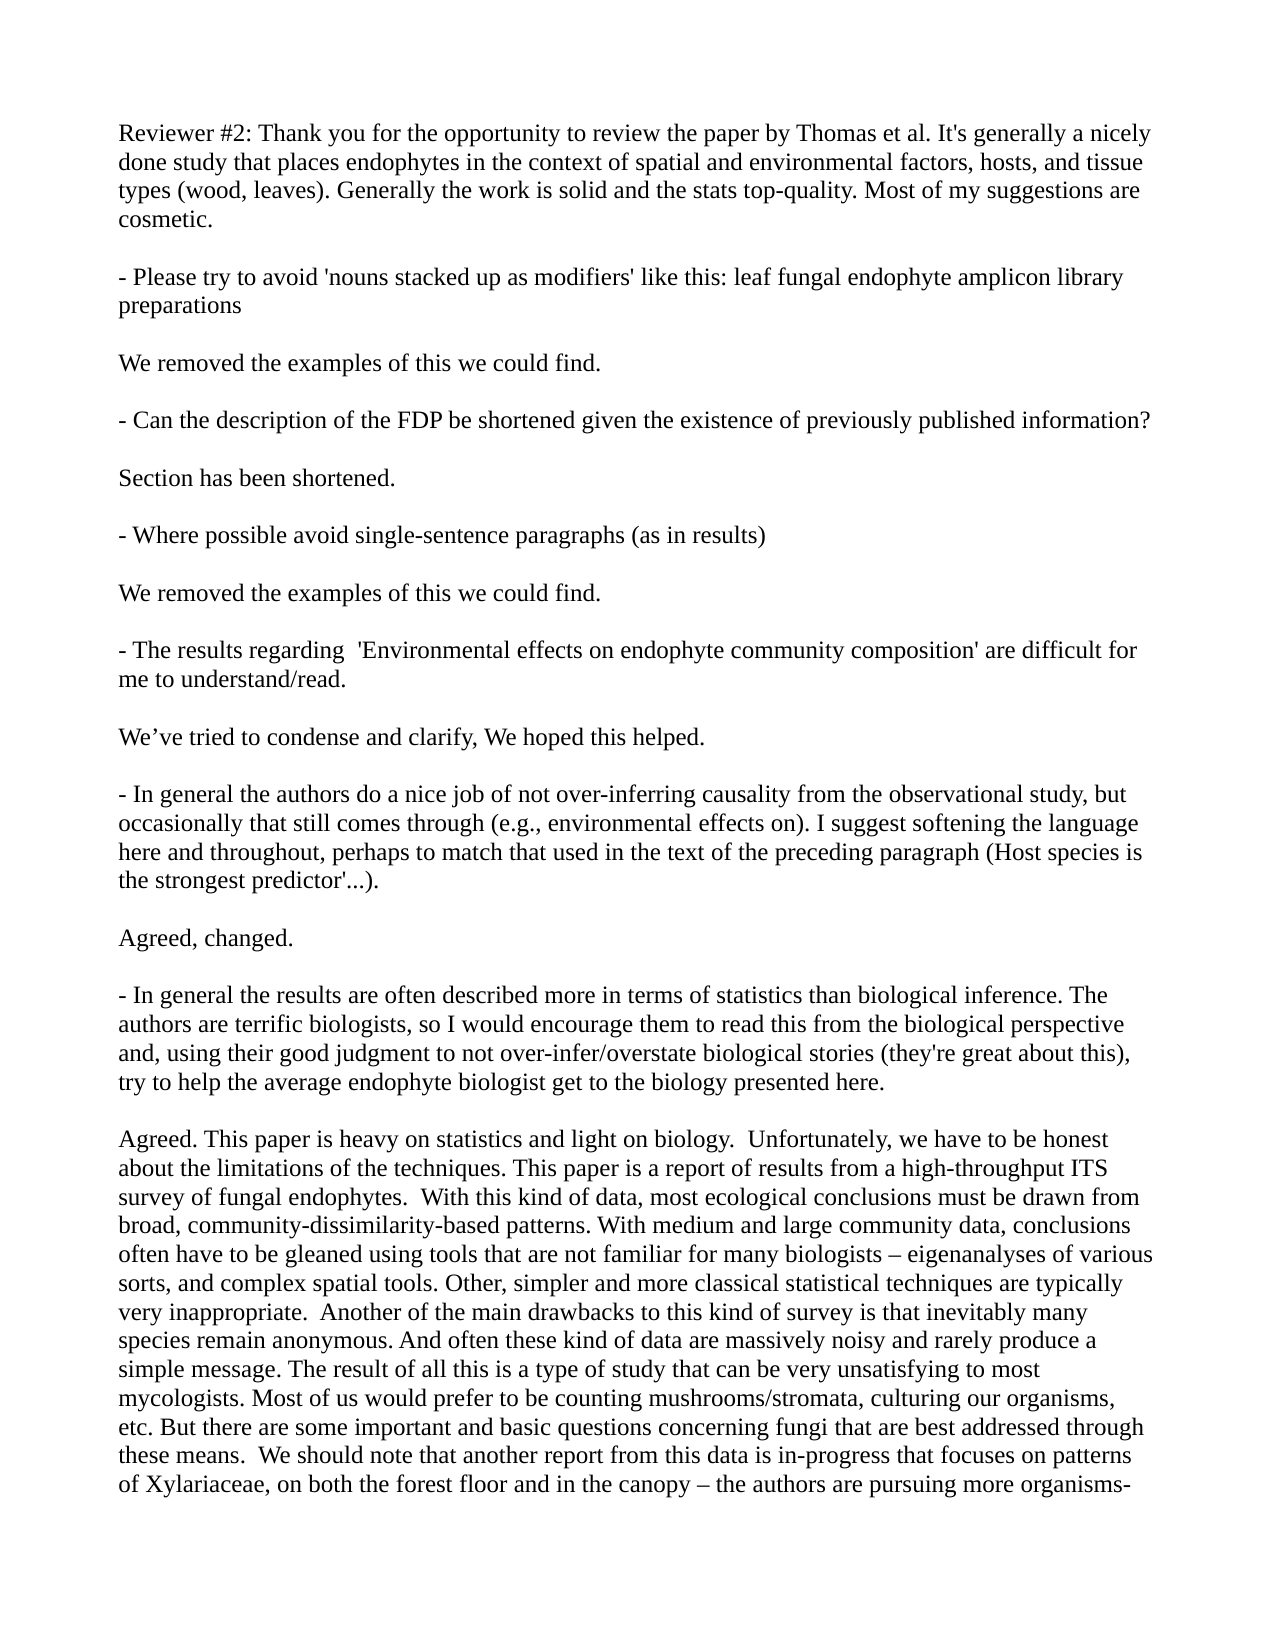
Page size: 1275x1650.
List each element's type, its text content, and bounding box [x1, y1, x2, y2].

text We removed the examples of this we could find. - Can the description of the FDP be shortened given the existence of previously published information? [118, 348, 1157, 463]
text Agreed. This paper is heavy on statistics and light on biology. Unfortunately, we have to be honest about the limitations of the techniques. This paper is a report of results from a high-throughput ITS survey of fungal endophytes. With this kind of data, most ecological conclusions must be drawn from broad, community-dissimilarity-based patterns. With medium and large community data, conclusions often have to be gleaned using tools that are not familiar for many biologists – eigenanalyses of various sorts, and complex spatial tools. Other, simpler and more classical statistical techniques are typically very inappropriate. Another of the main drawbacks to this kind of survey is that inevitably many species remain anonymous. And often these kind of data are massively noisy and rarely produce a simple message. The result of all this is a type of study that can be very unsatisfying to most mycologists. Most of us would prefer to be counting mushrooms/stromata, culturing our organisms, etc. But there are some important and basic questions concerning fungi that are best addressed through these means. We should note that another report from this data is in-progress that focuses on patterns of Xylariaceae, on both the forest floor and in the canopy – the authors are pursuing more organisms- [118, 1124, 1157, 1498]
text - In general the results are often described more in terms of statistics than biological inference. The authors are terrific biologists, so I would encourage them to read this from the biological perspective and, using their good judgment to not over-infer/overstate biological stories (they're great about this), try to help the average endophyte biologist get to the biology presented here. [118, 981, 1157, 1096]
text - The results regarding 'Environmental effects on endophyte community composition' are difficult for me to understand/read. [118, 636, 1157, 693]
text We removed the examples of this we could find. [118, 578, 1157, 607]
text Reviewer #2: Thank you for the opportunity to review the paper by Thomas et al. It's generally a nicely done study that places endophytes in the context of spatial and environmental factors, hosts, and tissue types (wood, leaves). Generally the work is solid and the stats top-quality. Most of my suggestions are cosmetic. - Please try to avoid 'nouns stacked up as modifiers' like this: leaf fungal endophyte amplicon library preparations [118, 118, 1157, 319]
text - Where possible avoid single-sentence paragraphs (as in results) [118, 521, 1157, 549]
text Agreed, changed. [118, 923, 1157, 952]
text Section has been shortened. [118, 463, 1157, 492]
text - In general the authors do a nice job of not over-inferring causality from the observational study, but occasionally that still comes through (e.g., environmental effects on). I suggest softening the language here and throughout, perhaps to match that used in the text of the preceding paragraph (Host species is the strongest predictor'...). [118, 779, 1157, 894]
text We’ve tried to condense and clarify, We hoped this helped. [118, 722, 1157, 751]
